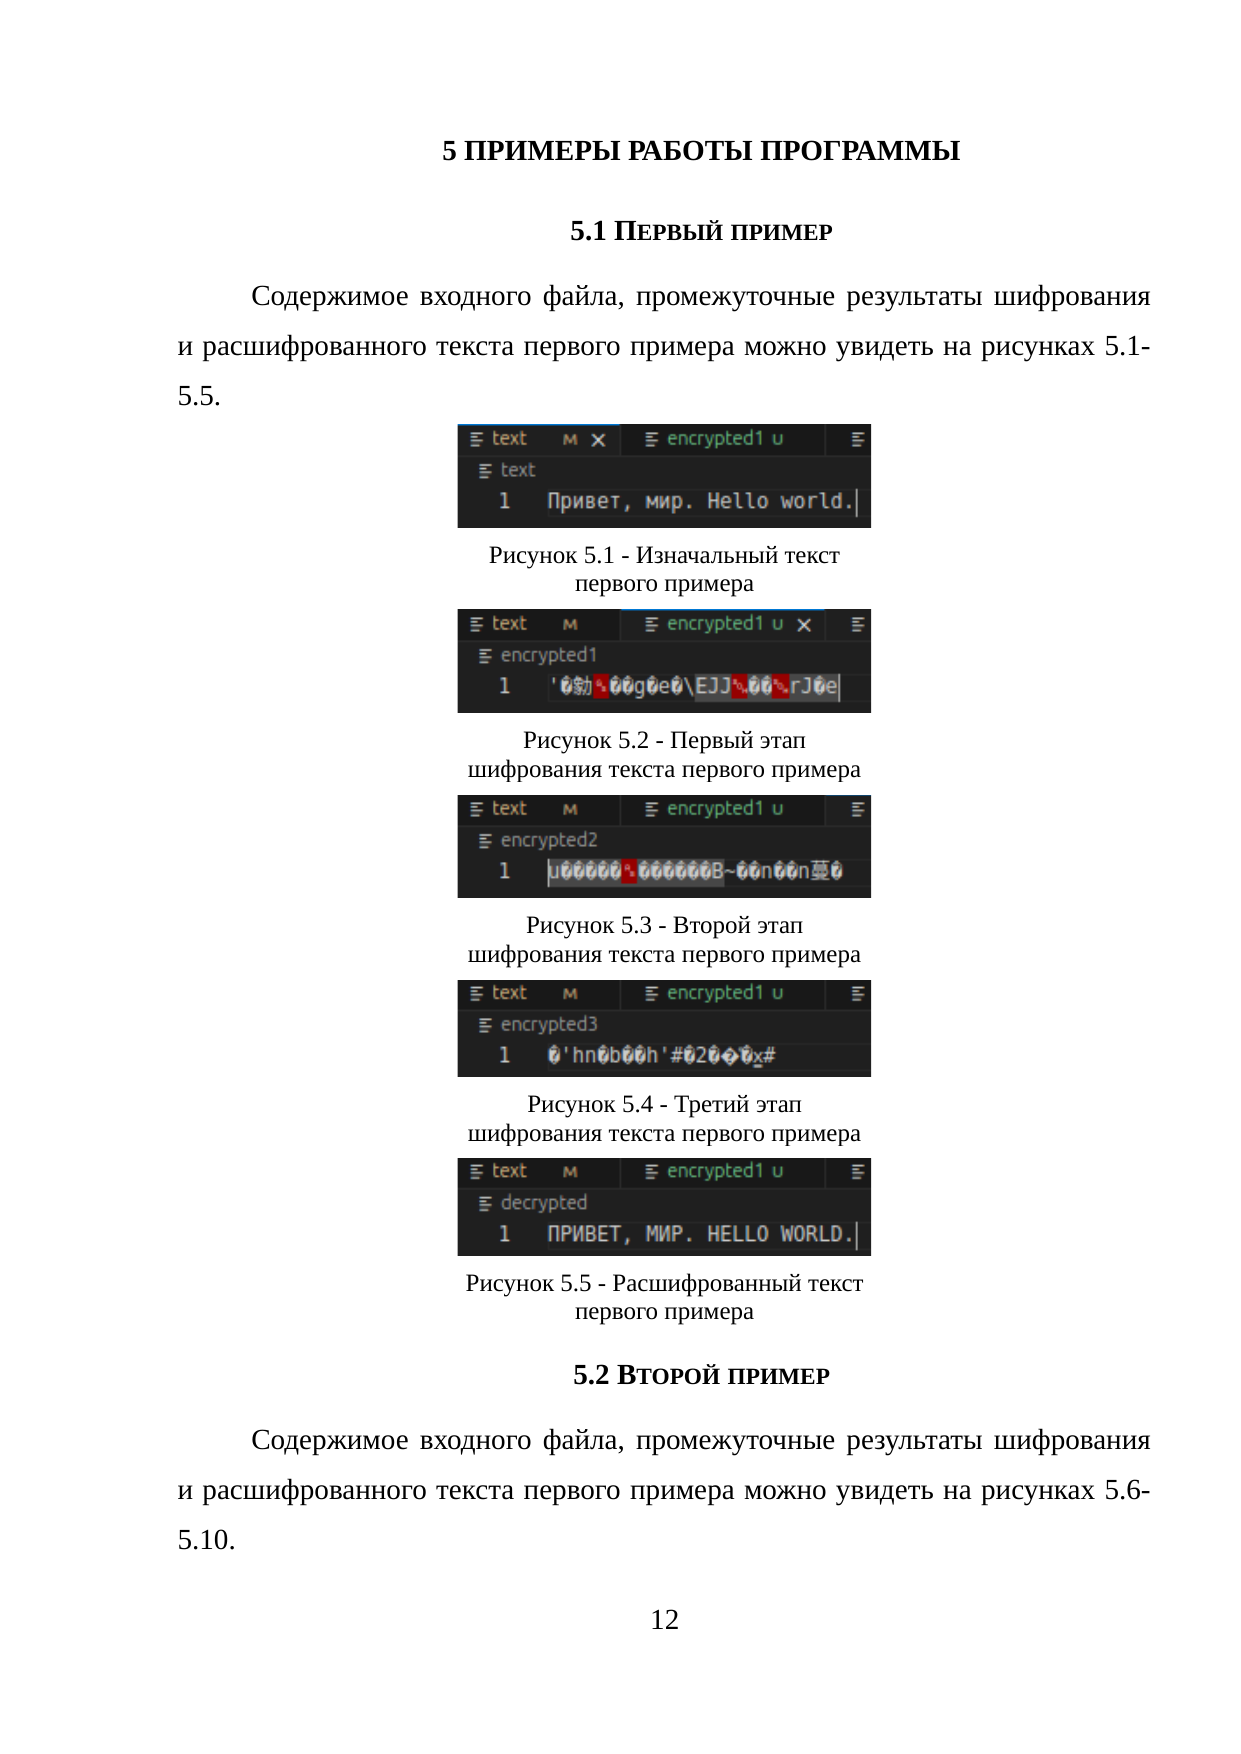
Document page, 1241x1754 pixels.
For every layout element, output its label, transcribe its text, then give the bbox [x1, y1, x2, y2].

text Рисунок 5.1 - Изначальный текст первого примера [458, 528, 871, 597]
picture [457, 1158, 872, 1256]
subtitle Первый пример [251, 213, 1152, 246]
subtitle Второй пример [251, 444, 1152, 1390]
text Рисунок 5.3 - Второй этап шифрования текста первого примера [458, 898, 871, 968]
text [458, 968, 871, 980]
text Рисунок 5.4 - Третий этап шифрования текста первого примера [458, 1077, 871, 1146]
picture [457, 424, 872, 528]
subtitle Примеры работы программы [251, 133, 1152, 166]
picture [457, 609, 872, 713]
text Содержимое входного файла, промежуточные результаты шифрования и расшифрованного текста первого примера можно увидеть на рисунках 5.1-5.5. [177, 278, 1152, 424]
text [458, 782, 871, 795]
text [458, 1146, 871, 1158]
picture [457, 980, 872, 1077]
text [458, 597, 871, 609]
text Рисунок 5.2 - Первый этап шифрования текста первого примера [458, 713, 871, 782]
picture [457, 795, 872, 898]
text Рисунок 5.5 - Расшифрованный текст первого примера [458, 1256, 871, 1325]
text Содержимое входного файла, промежуточные результаты шифрования и расшифрованного текста первого примера можно увидеть на рисунках 5.6-5.10. [177, 1422, 1152, 1556]
